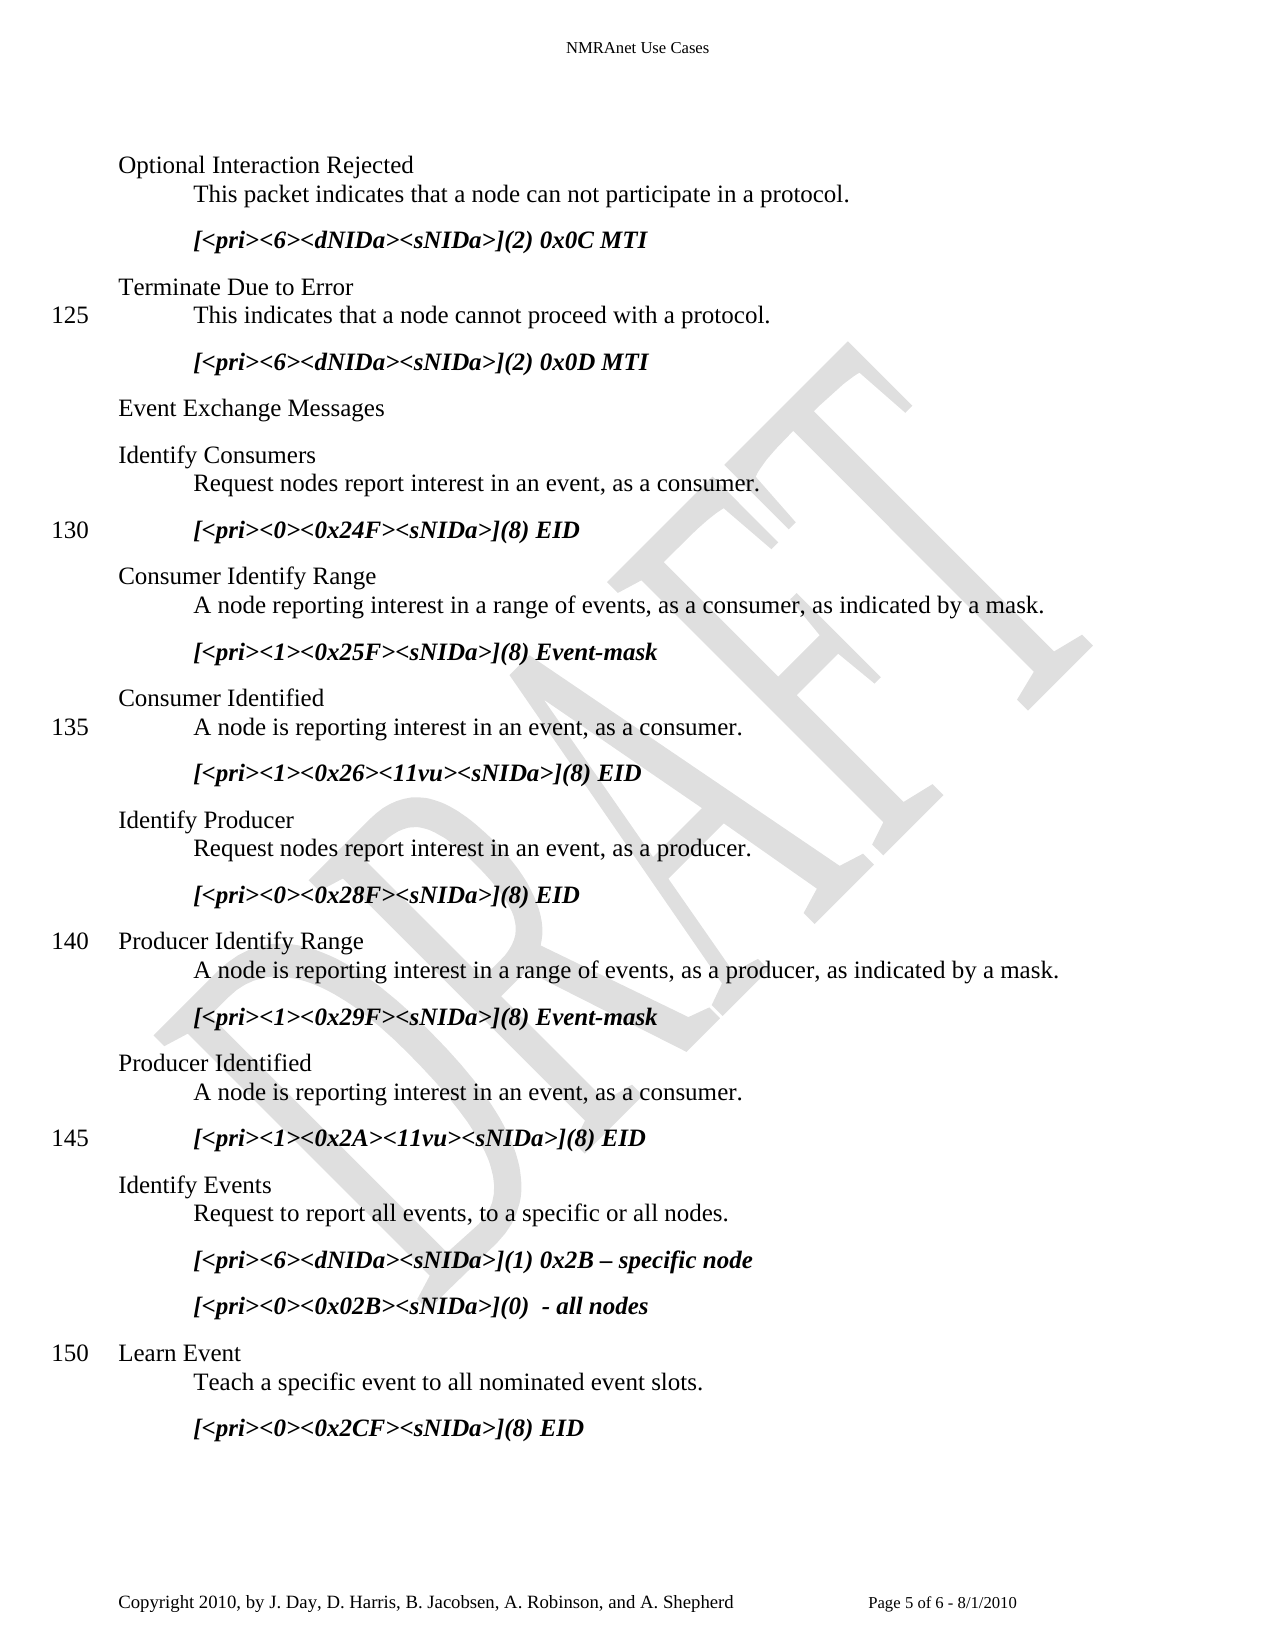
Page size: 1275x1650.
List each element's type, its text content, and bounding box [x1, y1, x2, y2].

text Producer Identified A node is reporting interest in an event, as a consumer. [448, 1048, 569, 1106]
text Producer Identify Range A node is reporting interest in a range of events, as a producer, as indicated by a mask. [703, 926, 1157, 984]
text [<pri><1><0x26><11vu><sNIDa>](8) EID [861, 758, 1157, 787]
text [<pri><0><0x28F><sNIDa>](8) EID [386, 880, 510, 909]
text [<pri><1><0x29F><sNIDa>](8) Event-mask [118, 1002, 185, 1030]
text Identify Producer Request nodes report interest in an event, as a producer. [687, 825, 777, 862]
text [<pri><1><0x29F><sNIDa>](8) Event-mask [660, 1002, 1157, 1030]
text [842, 637, 1026, 665]
text [<pri><1><0x2A><11vu><sNIDa>](8) EID [118, 1123, 305, 1152]
text [<pri><0><0x2CF><sNIDa>](8) EID [118, 1413, 1157, 1442]
text [<pri><6><dNIDa><sNIDa>](1) 0x2B – specific node [466, 1245, 1157, 1274]
text Consumer Identify Range A node reporting interest in a range of events, as a consumer, as indicated by a mask. [118, 561, 679, 619]
text [<pri><1><0x26><11vu><sNIDa>](8) EID [683, 758, 847, 787]
text [<pri><0><0x28F><sNIDa>](8) EID [527, 880, 669, 909]
text Producer Identified A node is reporting interest in an event, as a consumer. [554, 1048, 1157, 1106]
text [684, 515, 764, 544]
text Identify Events Request to report all events, to a specific or all nodes. [118, 1170, 380, 1227]
text [<pri><1><0x29F><sNIDa>](8) Event-mask [211, 1002, 382, 1030]
text Consumer Identify Range A node reporting interest in a range of events, as a consumer, as indicated by a mask. [665, 561, 980, 619]
text [<pri><1><0x29F><sNIDa>](8) Event-mask [400, 1002, 493, 1030]
text [<pri><6><dNIDa><sNIDa>](2) 0x0D MTI [118, 347, 841, 376]
text Identify Events Request to report all events, to a specific or all nodes. [511, 1170, 1157, 1227]
text Identify Producer Request nodes report interest in an event, as a producer. [118, 805, 386, 862]
text [<pri><1><0x26><11vu><sNIDa>](8) EID [118, 758, 585, 787]
text Identify Producer Request nodes report interest in an event, as a producer. [367, 828, 472, 862]
text [<pri><1><0x2A><11vu><sNIDa>](8) EID [319, 1123, 484, 1152]
text [<pri><0><0x28F><sNIDa>](8) EID [671, 880, 816, 909]
text [1075, 637, 1157, 665]
text [<pri><1><0x29F><sNIDa>](8) Event-mask [508, 1002, 641, 1030]
text Optional Interaction Rejected This packet indicates that a node can not participate in a protocol. [118, 150, 1157, 207]
text [<pri><6><dNIDa><sNIDa>](2) 0x0C MTI [118, 225, 1157, 254]
text Identify Producer Request nodes report interest in an event, as a producer. [618, 805, 701, 856]
text Producer Identified A node is reporting interest in an event, as a consumer. [118, 1048, 259, 1106]
text [<pri><1><0x25F><sNIDa>](8) Event-mask [118, 637, 725, 665]
text [<pri><0><0x24F><sNIDa>](8) EID [118, 515, 673, 544]
text [815, 393, 1157, 422]
text Consumer Identified A node is reporting interest in an event, as a consumer. [798, 683, 1157, 741]
text [<pri><0><0x28F><sNIDa>](8) EID [831, 880, 1157, 909]
text [<pri><0><0x02B><sNIDa>](0) - all nodes [118, 1291, 1157, 1320]
text [919, 515, 1157, 544]
text [<pri><0><0x28F><sNIDa>](8) EID [118, 880, 372, 909]
text Identify Consumers Request nodes report interest in an event, as a consumer. [118, 440, 755, 497]
text [<pri><1><0x2A><11vu><sNIDa>](8) EID [503, 1123, 583, 1152]
text Identify Events Request to report all events, to a specific or all nodes. [366, 1170, 494, 1227]
text Identify Consumers Request nodes report interest in an event, as a consumer. [844, 440, 1157, 497]
text Identify Producer Request nodes report interest in an event, as a producer. [449, 805, 637, 862]
text Producer Identify Range A node is reporting interest in a range of events, as a producer, as indicated by a mask. [541, 926, 721, 984]
text [855, 347, 1157, 376]
text Consumer Identified A node is reporting interest in an event, as a consumer. [547, 703, 602, 741]
text Identify Producer Request nodes report interest in an event, as a producer. [752, 805, 1157, 862]
text Identify Consumers Request nodes report interest in an event, as a consumer. [757, 440, 858, 497]
text Consumer Identify Range A node reporting interest in a range of events, as a consumer, as indicated by a mask. [965, 561, 1157, 619]
text Event Exchange Messages [118, 393, 795, 422]
text Consumer Identified A node is reporting interest in an event, as a consumer. [118, 683, 554, 741]
text [752, 515, 905, 544]
text Producer Identify Range A node is reporting interest in a range of events, as a producer, as indicated by a mask. [432, 926, 515, 975]
text [740, 637, 816, 665]
text Terminate Due to Error This indicates that a node cannot proceed with a protocol. [118, 272, 1157, 329]
text [<pri><1><0x26><11vu><sNIDa>](8) EID [586, 758, 669, 787]
text Producer Identify Range A node is reporting interest in a range of events, as a producer, as indicated by a mask. [118, 926, 447, 984]
text Consumer Identified A node is reporting interest in an event, as a consumer. [572, 683, 801, 741]
text [<pri><1><0x2A><11vu><sNIDa>](8) EID [588, 1123, 1157, 1152]
text Producer Identified A node is reporting interest in an event, as a consumer. [244, 1048, 454, 1106]
text Learn Event Teach a specific event to all nominated event slots. [118, 1338, 1157, 1395]
text [<pri><6><dNIDa><sNIDa>](1) 0x2B – specific node [118, 1245, 427, 1274]
